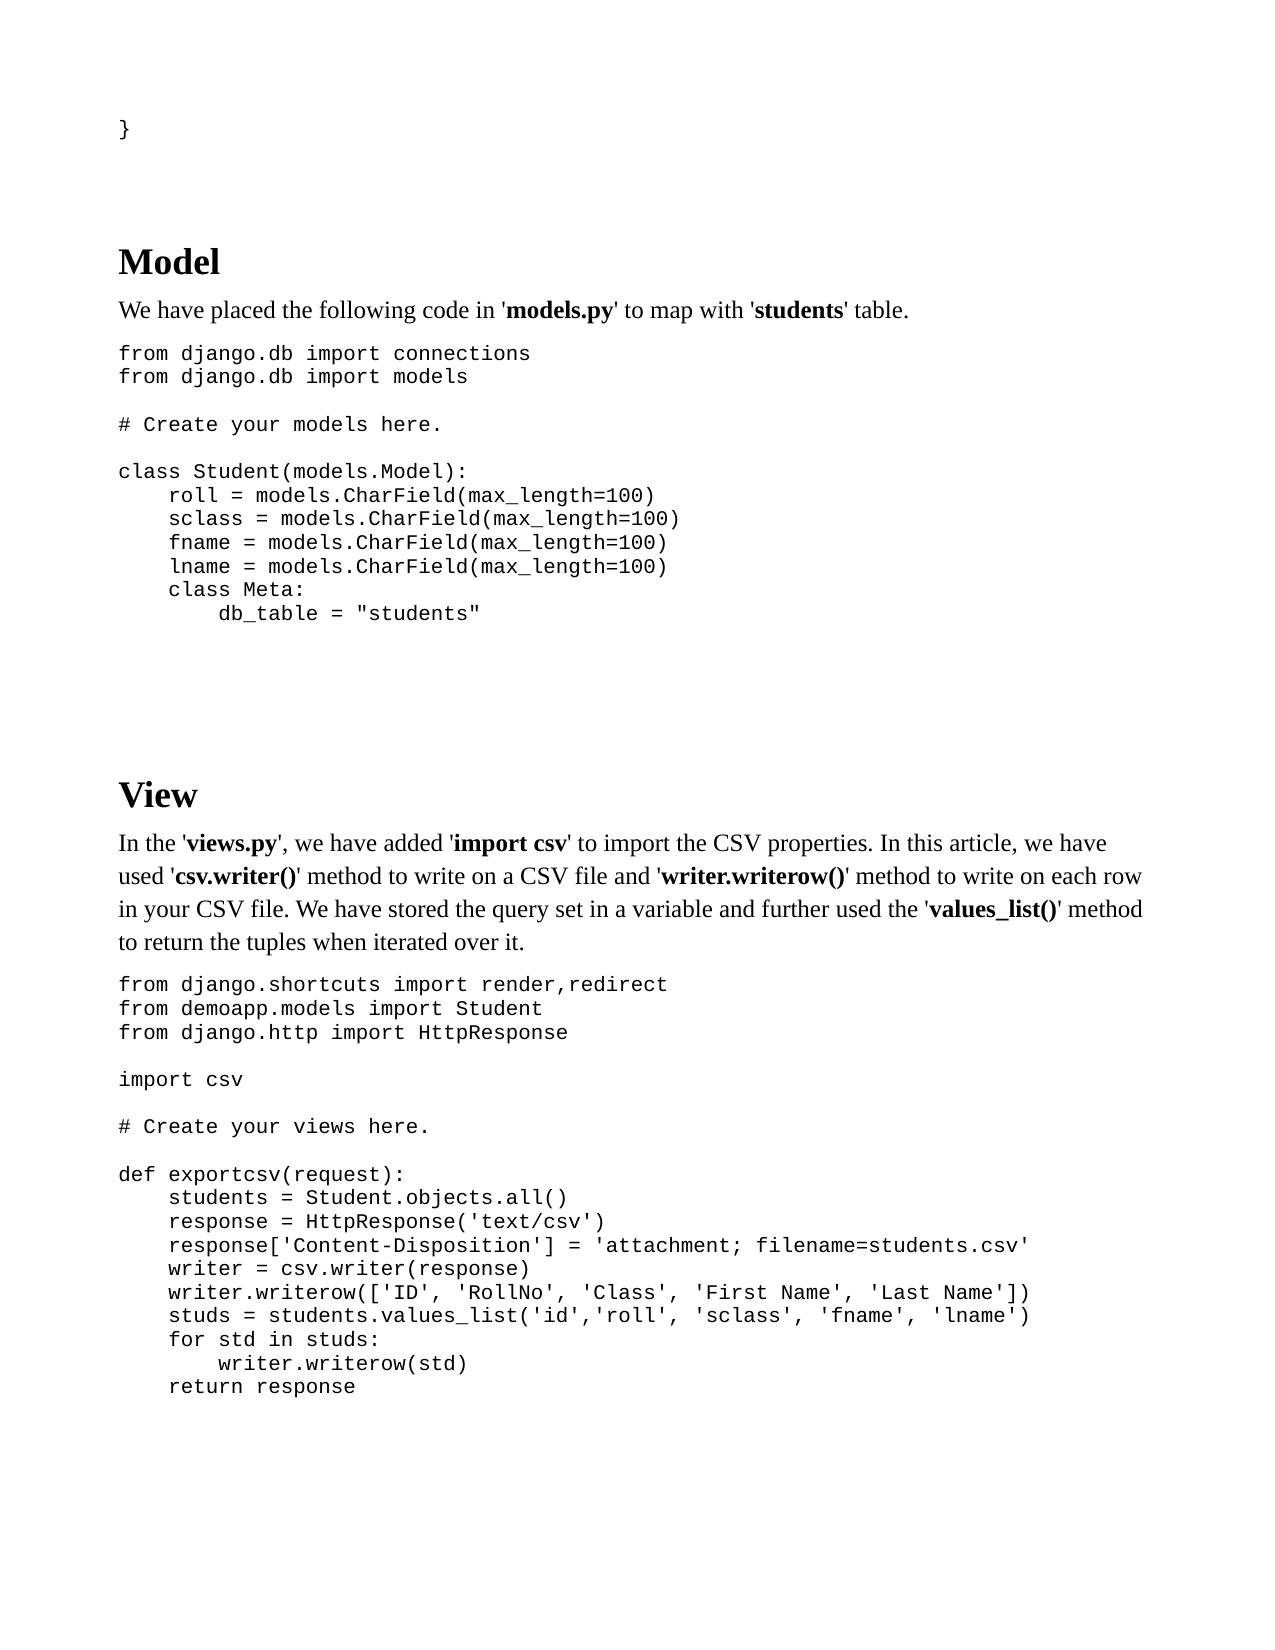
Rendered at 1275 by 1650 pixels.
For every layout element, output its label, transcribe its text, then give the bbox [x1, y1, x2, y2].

text } [118, 118, 1157, 142]
text # Create your models here. [118, 414, 1157, 437]
text return response [118, 1376, 1157, 1400]
subtitle View [118, 772, 1157, 815]
text studs = students.values_list('id','roll', 'sclass', 'fname', 'lname') [118, 1306, 1157, 1329]
text def exportcsv(request): [118, 1164, 1157, 1187]
text We have placed the following code in 'models.py' to map with 'students' table. [118, 295, 1157, 324]
subtitle Model [118, 240, 1157, 283]
text writer = csv.writer(response) [118, 1258, 1157, 1282]
text from django.shortcuts import render,redirect [118, 974, 1157, 998]
text class Meta: [118, 579, 1157, 603]
text writer.writerow(['ID', 'RollNo', 'Class', 'First Name', 'Last Name']) [118, 1282, 1157, 1306]
text fname = models.CharField(max_length=100) [118, 532, 1157, 556]
text class Student(models.Model): [118, 461, 1157, 485]
text for std in studs: [118, 1329, 1157, 1353]
text lname = models.CharField(max_length=100) [118, 556, 1157, 579]
text # Create your views here. [118, 1116, 1157, 1140]
text roll = models.CharField(max_length=100) [118, 485, 1157, 508]
text db_table = "students" [118, 603, 1157, 627]
text from django.db import models [118, 367, 1157, 390]
text writer.writerow(std) [118, 1353, 1157, 1376]
text import csv [118, 1069, 1157, 1093]
text students = Student.objects.all() [118, 1187, 1157, 1211]
text In the 'views.py', we have added 'import csv' to import the CSV properties. In this article, we have used 'csv.writer()' method to write on a CSV file and 'writer.writerow()' method to write on each row in your CSV file. We have stored the query set in a variable and further used the 'values_list()' method to return the tuples when iterated over it. [118, 828, 1157, 956]
text from demoapp.models import Student [118, 998, 1157, 1022]
text sclass = models.CharField(max_length=100) [118, 508, 1157, 532]
text from django.http import HttpResponse [118, 1022, 1157, 1045]
text response = HttpResponse('text/csv') [118, 1211, 1157, 1234]
text from django.db import connections [118, 343, 1157, 367]
text response['Content-Disposition'] = 'attachment; filename=students.csv' [118, 1234, 1157, 1258]
